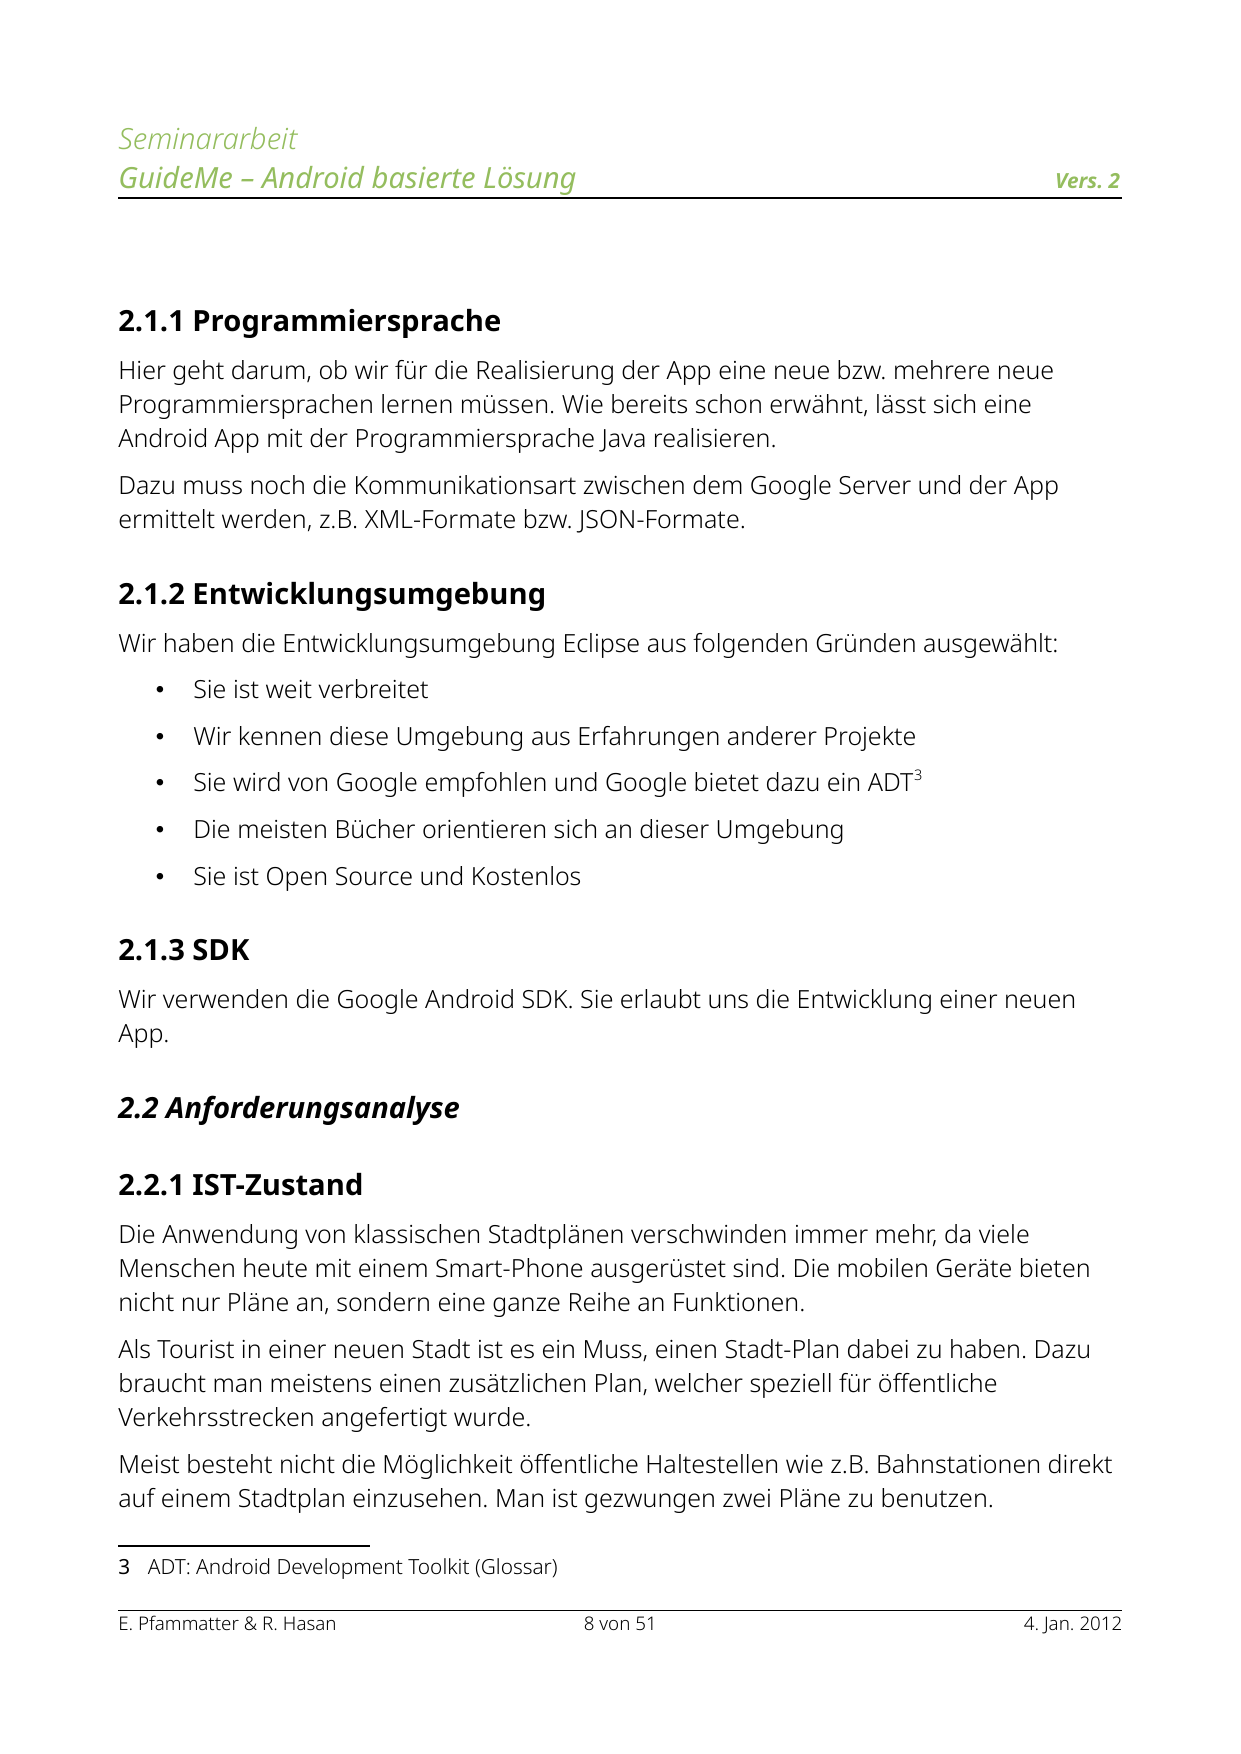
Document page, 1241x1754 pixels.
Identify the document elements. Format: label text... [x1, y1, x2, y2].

subtitle 2.1.1 Programmiersprache [118, 301, 1122, 340]
text Wir haben die Entwicklungsumgebung Eclipse aus folgenden Gründen ausgewählt: [118, 625, 1122, 659]
text Die Anwendung von klassischen Stadtplänen verschwinden immer mehr, da viele Menschen heute mit einem Smart-Phone ausgerüstet sind. Die mobilen Geräte bieten nicht nur Pläne an, sondern eine ganze Reihe an Funktionen. [118, 1217, 1122, 1319]
list ADT: Android Development Toolkit (Glossar) [118, 1552, 1122, 1581]
list Sie ist Open Source und Kostenlos [156, 858, 1122, 892]
list Sie ist weit verbreitet [156, 672, 1122, 706]
list Die meisten Bücher orientieren sich an dieser Umgebung [156, 812, 1122, 846]
text Hier geht darum, ob wir für die Realisierung der App eine neue bzw. mehrere neue Programmiersprachen lernen müssen. Wie bereits schon erwähnt, lässt sich eine Android App mit der Programmiersprache Java realisieren. [118, 353, 1122, 455]
list Wir kennen diese Umgebung aus Erfahrungen anderer Projekte [156, 718, 1122, 752]
subtitle 2.1.2 Entwicklungsumgebung [118, 573, 1122, 613]
text Meist besteht nicht die Möglichkeit öffentliche Haltestellen wie z.B. Bahnstationen direkt auf einem Stadtplan einzusehen. Man ist gezwungen zwei Pläne zu benutzen. [118, 1446, 1122, 1514]
list Sie wird von Google empfohlen und Google bietet dazu ein ADT [156, 765, 1122, 799]
text Wir verwenden die Google Android SDK. Sie erlaubt uns die Entwicklung einer neuen App. [118, 982, 1122, 1050]
text Dazu muss noch die Kommunikationsart zwischen dem Google Server und der App ermittelt werden, z.B. XML-Formate bzw. JSON-Formate. [118, 467, 1122, 536]
subtitle 2.1.3 SDK [118, 930, 1122, 969]
text Als Tourist in einer neuen Stadt ist es ein Muss, einen Stadt-Plan dabei zu haben. Dazu braucht man meistens einen zusätzlichen Plan, welcher speziell für öffentliche Verkehrsstrecken angefertigt wurde. [118, 1332, 1122, 1434]
subtitle 2.2.1 IST-Zustand [118, 1165, 1122, 1204]
subtitle 2.2 Anforderungsanalyse [118, 1087, 1122, 1127]
